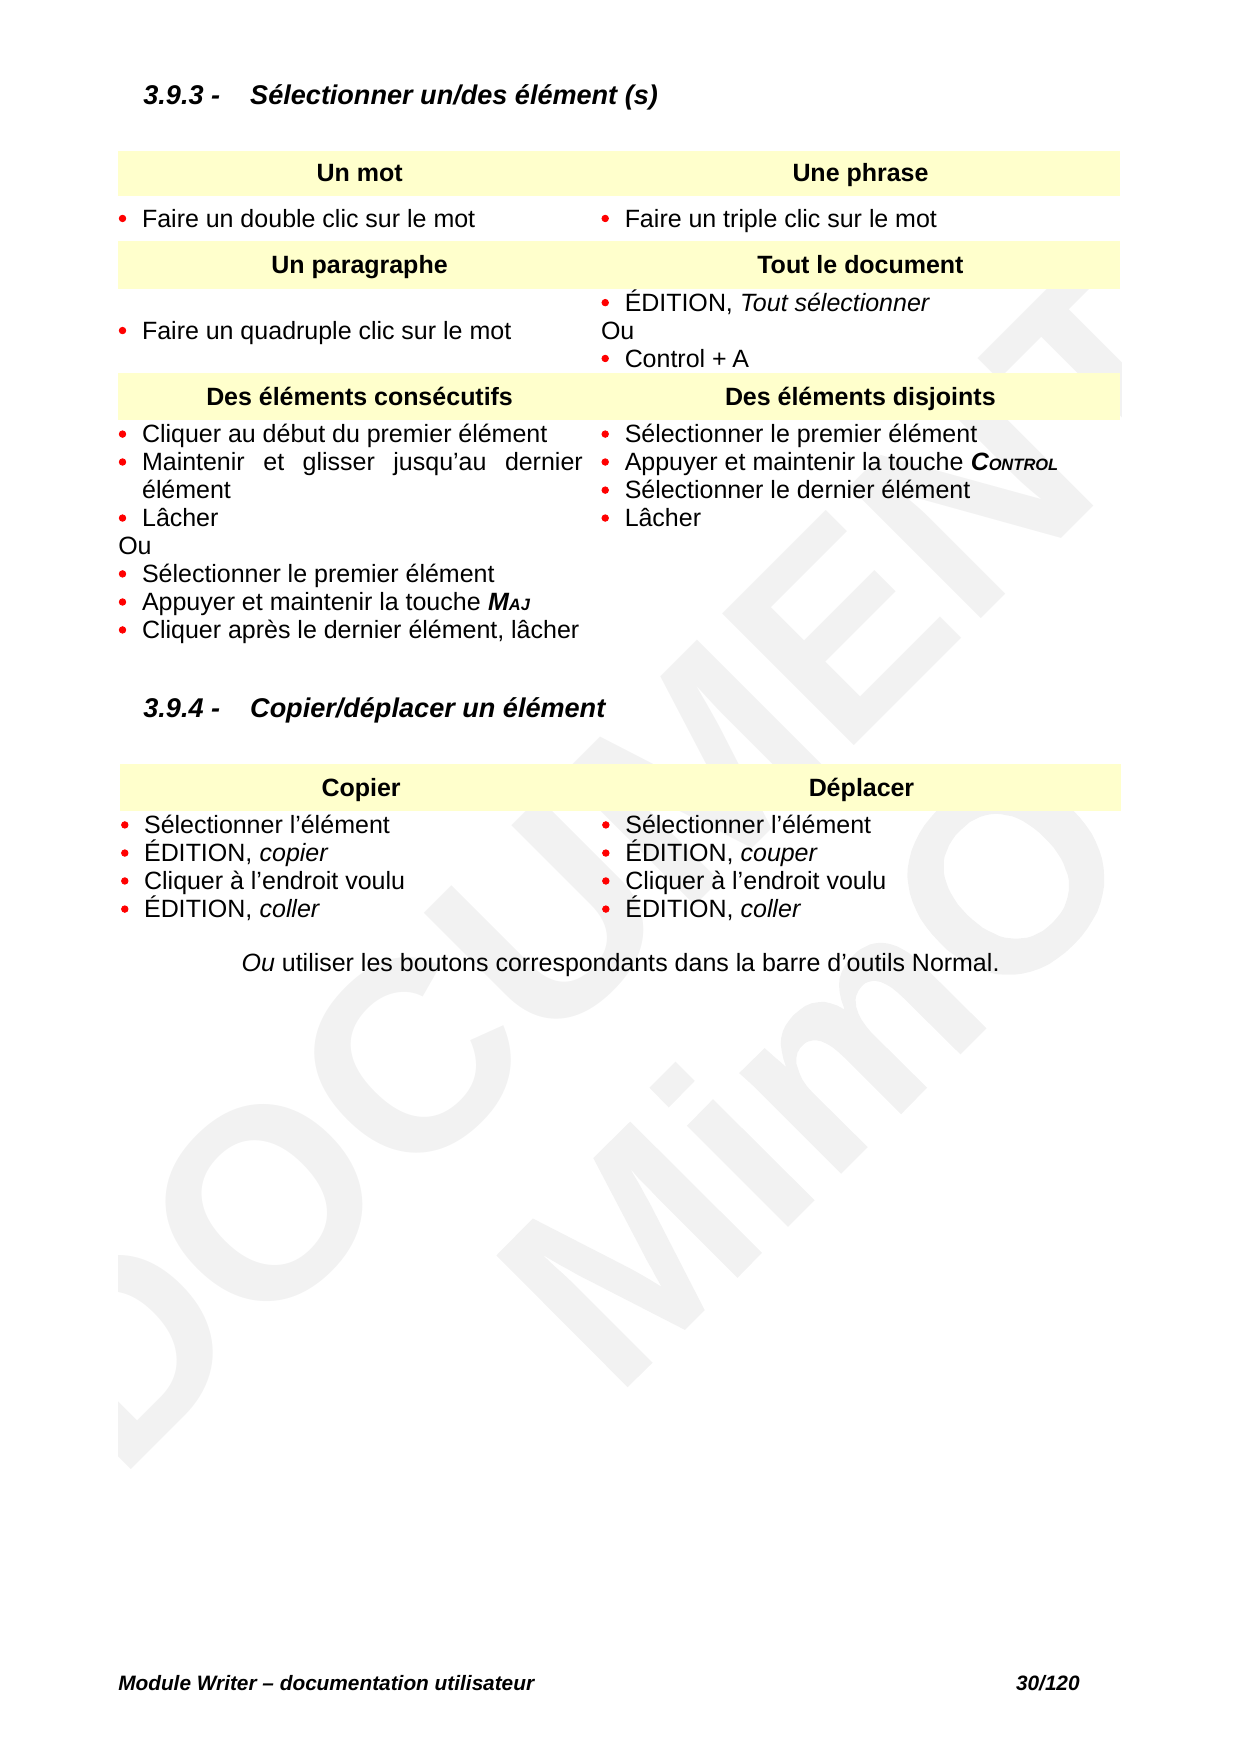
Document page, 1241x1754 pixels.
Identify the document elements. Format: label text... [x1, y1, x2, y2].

table_header Un mot [118, 151, 601, 196]
table_cell Des éléments disjoints [601, 373, 1120, 420]
table_cell ÉDITION, Tout sélectionner Ou Control + A [601, 289, 1120, 373]
subtitle Sélectionner un/des élément (s) [143, 80, 1122, 110]
table_cell Sélectionner l’élément ÉDITION, copier Cliquer à l’endroit voulu ÉDITION, coller [120, 811, 601, 923]
table_cell Ou utiliser les boutons correspondants dans la barre d’outils Normal. [120, 923, 1121, 978]
table_cell Faire un double clic sur le mot [118, 196, 601, 241]
table_cell Sélectionner le premier élément Appuyer et maintenir la touche Control Sélectionner le dernier élément Lâcher [601, 420, 1120, 644]
subtitle Copier/déplacer un élément [143, 693, 1122, 723]
table_header Une phrase [601, 151, 1120, 196]
table_cell Cliquer au début du premier élément Maintenir et glisser jusqu’au dernier élément Lâcher Ou Sélectionner le premier élément Appuyer et maintenir la touche Maj Cliquer après le dernier élément, lâcher [118, 420, 601, 644]
table_cell Faire un quadruple clic sur le mot [118, 289, 601, 373]
table_cell Faire un triple clic sur le mot [601, 196, 1120, 241]
table_cell Des éléments consécutifs [118, 373, 601, 420]
table_header Copier [120, 764, 601, 811]
table_cell Tout le document [601, 241, 1120, 289]
table_cell Sélectionner l’élément ÉDITION, couper Cliquer à l’endroit voulu ÉDITION, coller [601, 811, 1121, 923]
table_cell Un paragraphe [118, 241, 601, 289]
table_header Déplacer [601, 764, 1121, 811]
